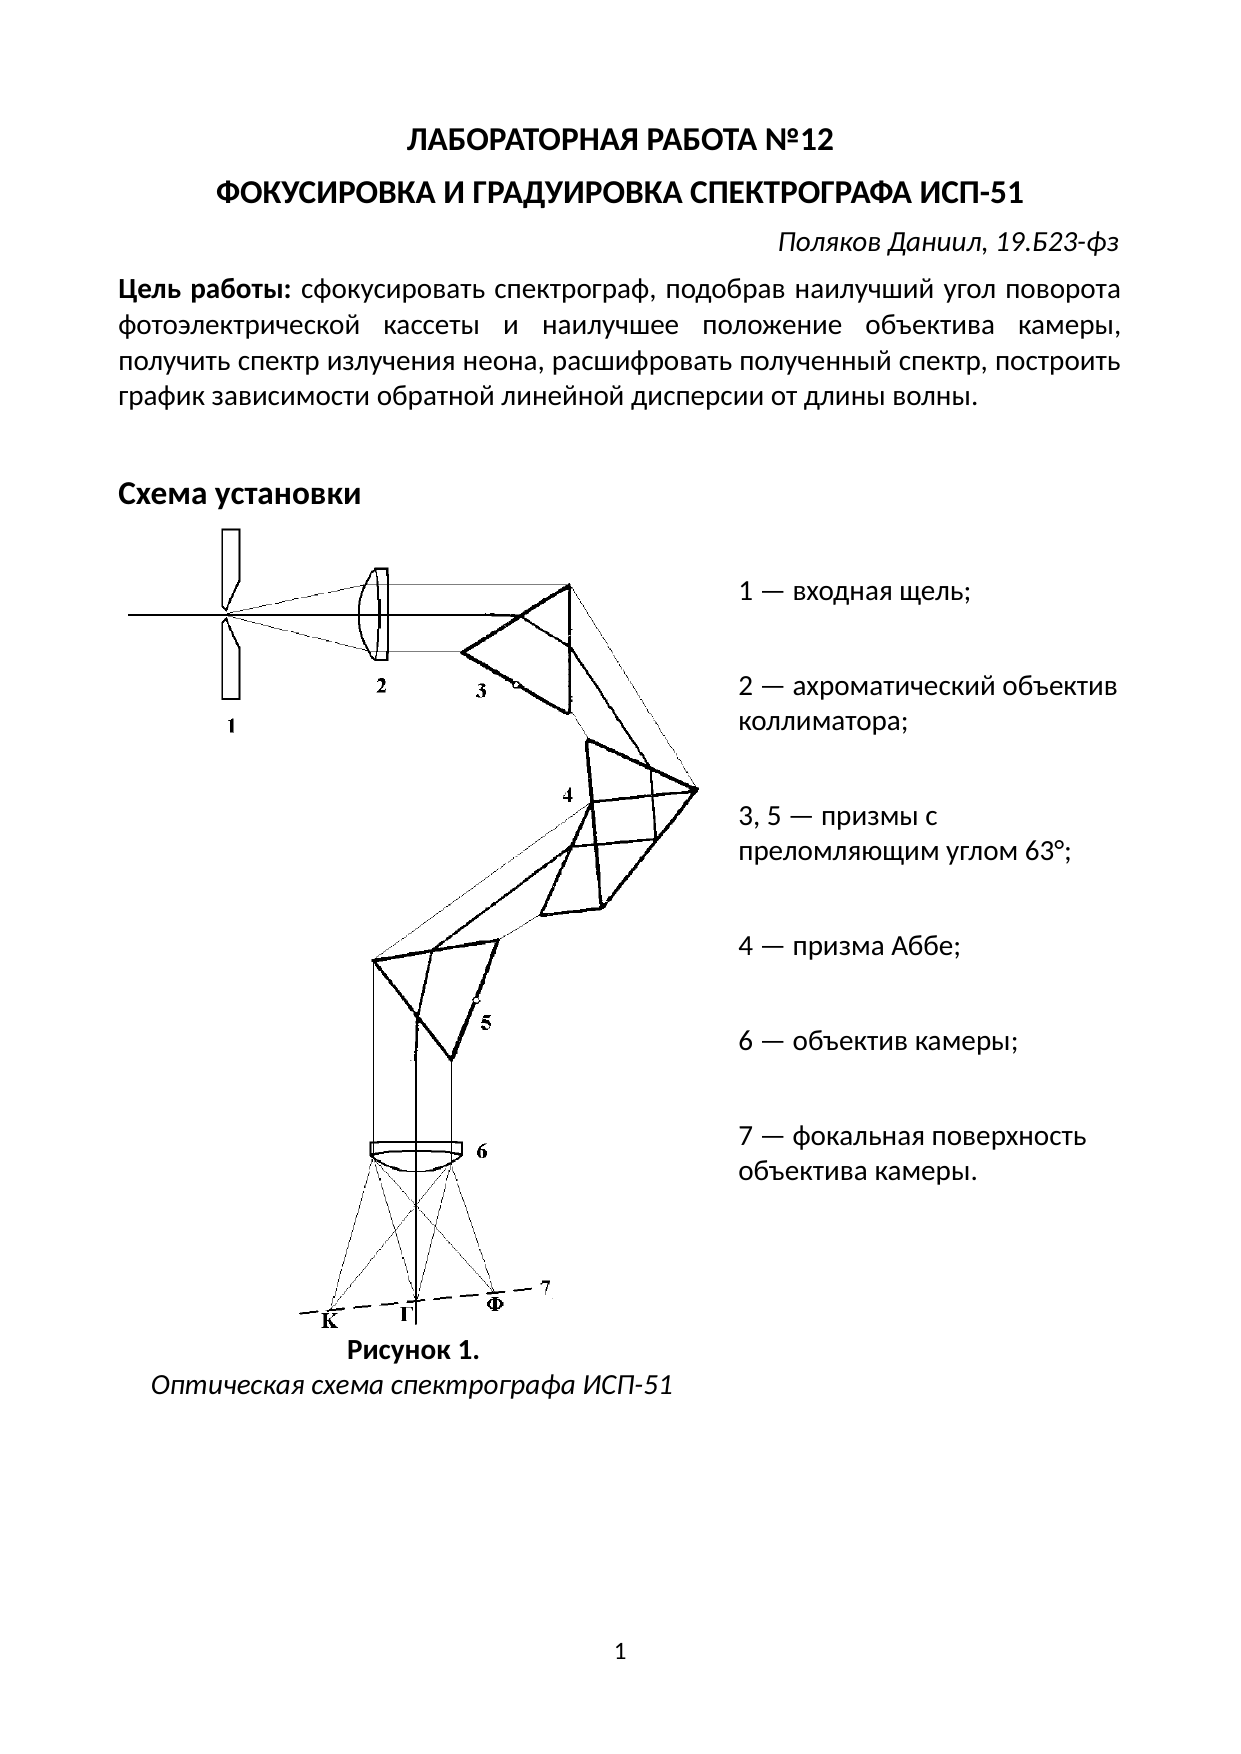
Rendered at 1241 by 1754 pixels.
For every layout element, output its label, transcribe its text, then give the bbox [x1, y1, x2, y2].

text 7 — фокальная поверхность объектива камеры. [709, 1117, 1122, 1188]
subtitle Схема установки [118, 472, 1122, 513]
title Лабораторная работа №12 [118, 118, 1122, 159]
text 4 — призма Аббе; [709, 927, 1122, 963]
text 6 — объектив камеры; [709, 1022, 1122, 1057]
text Рисунок 1. Оптическая схема спектрографа ИСП-51 [118, 1331, 709, 1402]
text Цель работы: сфокусировать спектрограф, подобрав наилучший угол поворота фотоэлектрической кассеты и наилучшее положение объектива камеры, получить спектр излучения неона, расшифровать полученный спектр, построить график зависимости обратной линейной дисперсии от длины волны. [118, 271, 1122, 413]
text 3, 5 — призмы с преломляющим углом 63°; [709, 797, 1122, 868]
text 2 — ахроматический объектив коллиматора; [709, 667, 1122, 738]
text 1 — входная щель; [709, 572, 1122, 607]
title Фокусировка и градуировка спектрографа ИСП-51 [118, 171, 1122, 211]
picture [118, 524, 709, 1331]
text Поляков Даниил, 19.Б23-фз [118, 223, 1122, 259]
